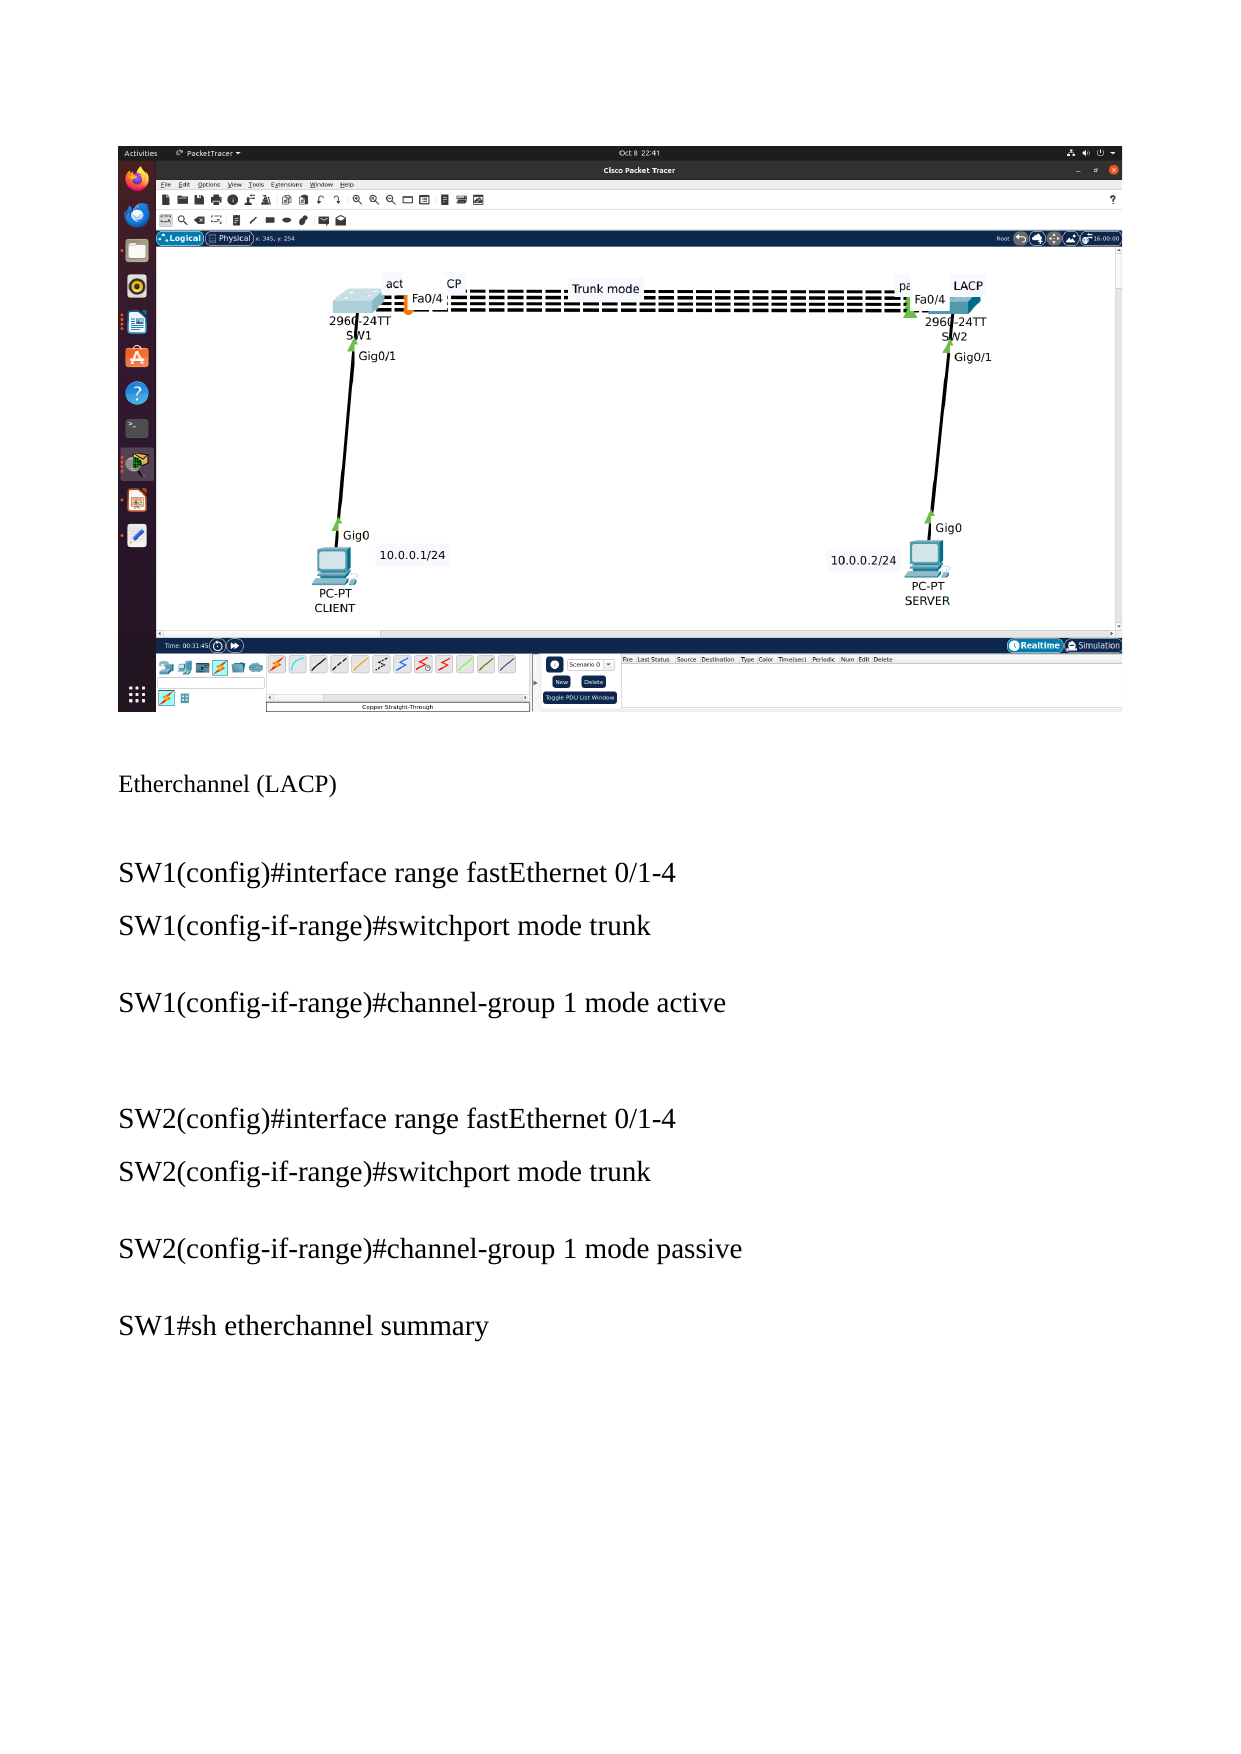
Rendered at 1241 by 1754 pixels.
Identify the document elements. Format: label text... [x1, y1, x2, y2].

picture [118, 146, 1123, 712]
text SW1(config-if-range)#switchport mode trunk [118, 908, 1122, 942]
text SW2(config-if-range)#switchport mode trunk [118, 1154, 1122, 1188]
text SW2(config-if-range)#channel-group 1 mode passive [118, 1231, 1122, 1265]
text Etherchannel (LACP) [118, 769, 1122, 798]
text SW1(config-if-range)#channel-group 1 mode active [118, 986, 1122, 1019]
text SW2(config)#interface range fastEthernet 0/1-4 [118, 1101, 1122, 1135]
text SW1#sh etherchannel summary [118, 1308, 1122, 1342]
text SW1(config)#interface range fastEthernet 0/1-4 [118, 855, 1122, 889]
